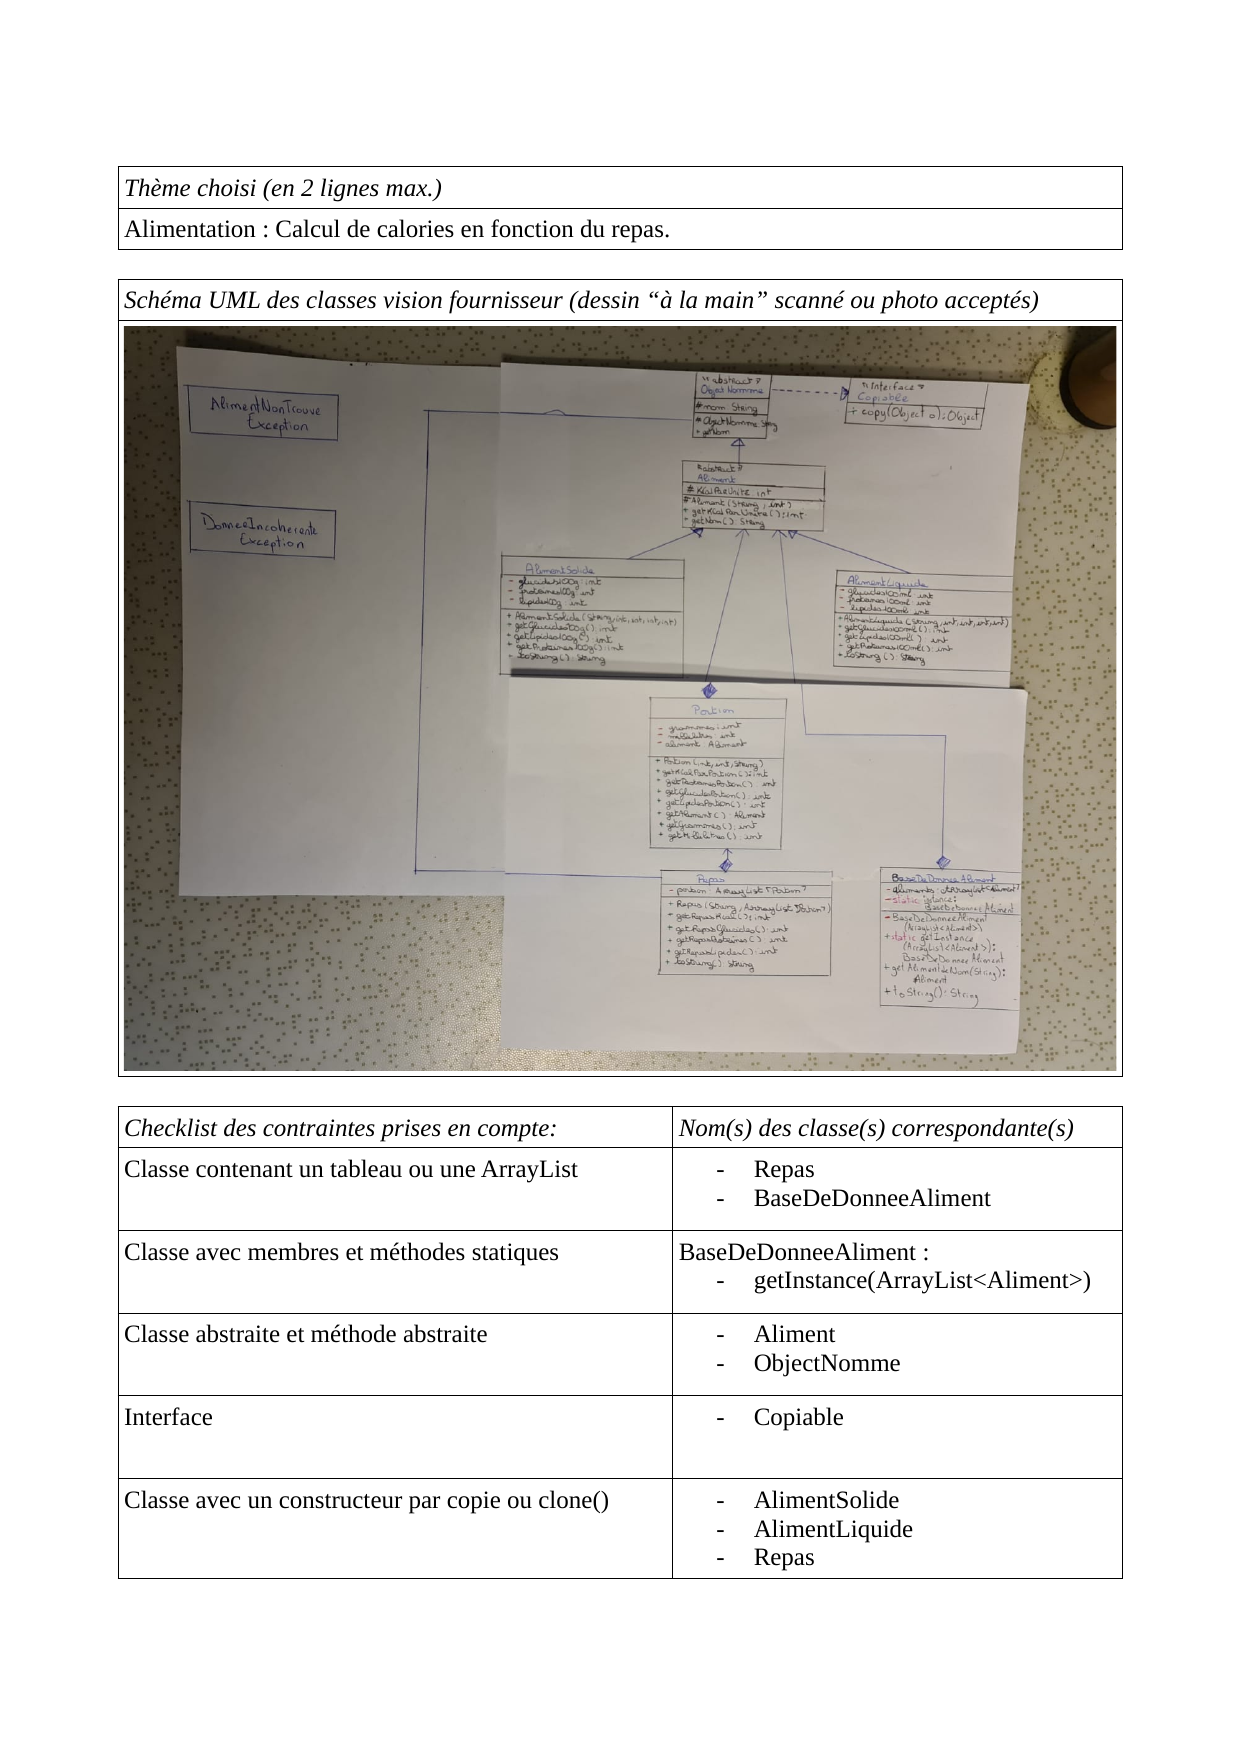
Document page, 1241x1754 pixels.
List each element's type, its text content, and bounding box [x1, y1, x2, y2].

table_header Checklist des contraintes prises en compte: [119, 1107, 672, 1147]
table_cell Classe contenant un tableau ou une ArrayList [119, 1148, 672, 1230]
table_cell Classe avec membres et méthodes statiques [119, 1231, 672, 1313]
table_cell Alimentation : Calcul de calories en fonction du repas. [119, 209, 1122, 249]
table_header Thème choisi (en 2 lignes max.) [119, 167, 1122, 207]
table_cell Classe abstraite et méthode abstraite [119, 1314, 672, 1395]
table_cell Classe avec un constructeur par copie ou clone() [119, 1479, 672, 1578]
table_header Schéma UML des classes vision fournisseur (dessin “à la main” scanné ou photo acceptés) [119, 280, 1122, 320]
table_cell [119, 321, 1122, 1076]
table_cell Aliment ObjectNomme [673, 1314, 1122, 1395]
table_header Nom(s) des classe(s) correspondante(s) [673, 1107, 1122, 1147]
table_cell Interface [119, 1396, 672, 1478]
table_cell AlimentSolide AlimentLiquide Repas [673, 1479, 1122, 1578]
table_cell BaseDeDonneeAliment : getInstance(ArrayList<Aliment>) [673, 1231, 1122, 1313]
table_cell Repas BaseDeDonneeAliment [673, 1148, 1122, 1230]
table_cell Copiable [673, 1396, 1122, 1478]
